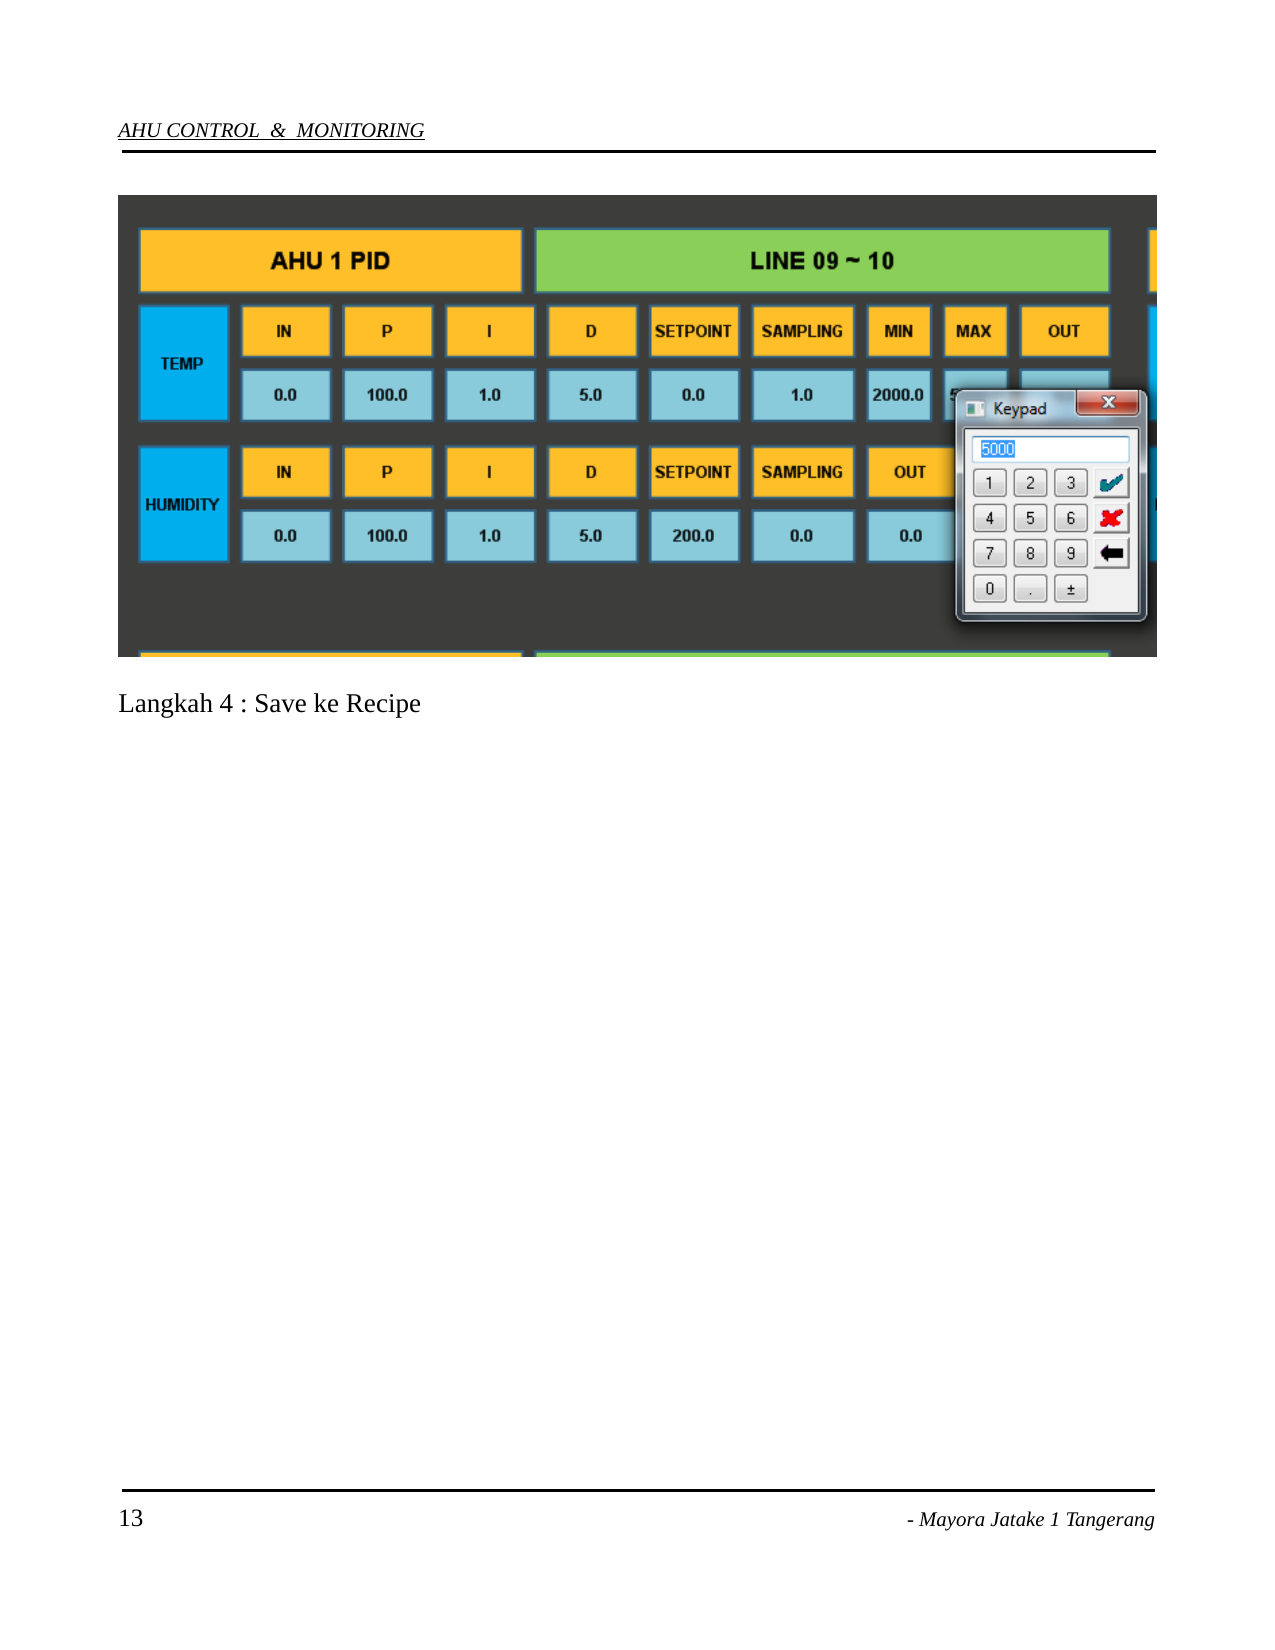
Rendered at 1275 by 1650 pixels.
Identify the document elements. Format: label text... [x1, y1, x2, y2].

text Langkah 4 : Save ke Recipe [118, 687, 1157, 718]
picture [118, 195, 1157, 657]
